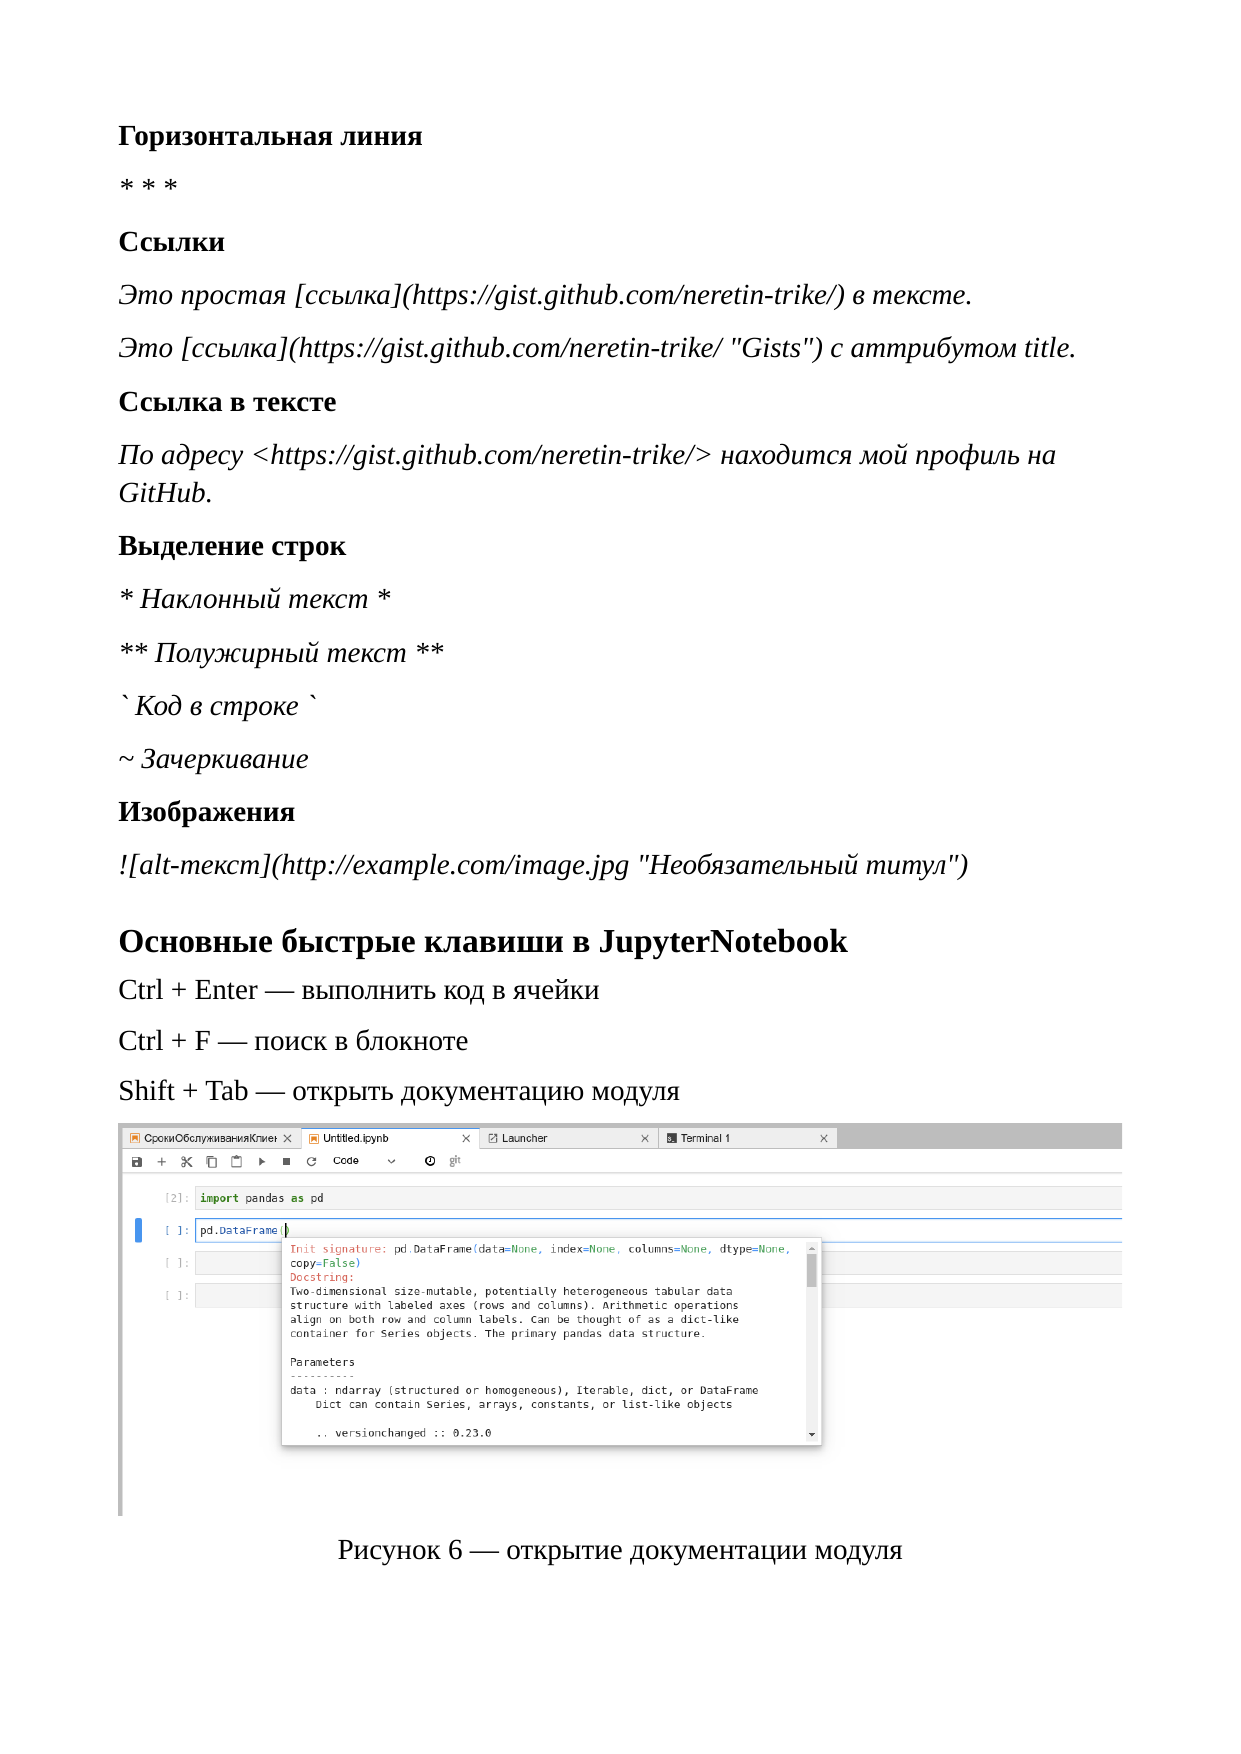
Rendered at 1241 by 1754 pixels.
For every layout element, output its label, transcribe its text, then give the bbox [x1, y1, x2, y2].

text Выделение строк [118, 528, 1122, 562]
text Ссылки [118, 224, 1122, 258]
text ** Полужирный текст ** [118, 635, 1122, 668]
text По адресу <https://gist.github.com/neretin-trike/> находится мой профиль на GitHub. [118, 437, 1122, 509]
text Это простая [ссылка](https://gist.github.com/neretin-trike/) в тексте. [118, 277, 1122, 311]
text Рисунок 6 — открытие документации модуля [118, 1516, 1122, 1566]
text Ctrl + Enter — выполнить код в ячейки [118, 972, 1122, 1006]
text * Наклонный текст * [118, 582, 1122, 615]
text ` Код в строке ` [118, 688, 1122, 721]
subtitle Основные быстрые клавиши в JupyterNotebook [118, 921, 1122, 960]
text Ссылка в тексте [118, 384, 1122, 417]
text ![alt-текст](http://example.com/image.jpg "Необязательный титул") [118, 847, 1122, 881]
text Это [ссылка](https://gist.github.com/neretin-trike/ "Gists") с аттрибутом title. [118, 331, 1122, 364]
picture [118, 1123, 1123, 1516]
text Изображения [118, 794, 1122, 828]
text Горизонтальная линия [118, 118, 1122, 152]
text Ctrl + F — поиск в блокноте [118, 1023, 1122, 1056]
text * * * [118, 171, 1122, 205]
text ~ Зачеркивание [118, 741, 1122, 774]
text Shift + Tab — открыть документацию модуля [118, 1073, 1122, 1107]
